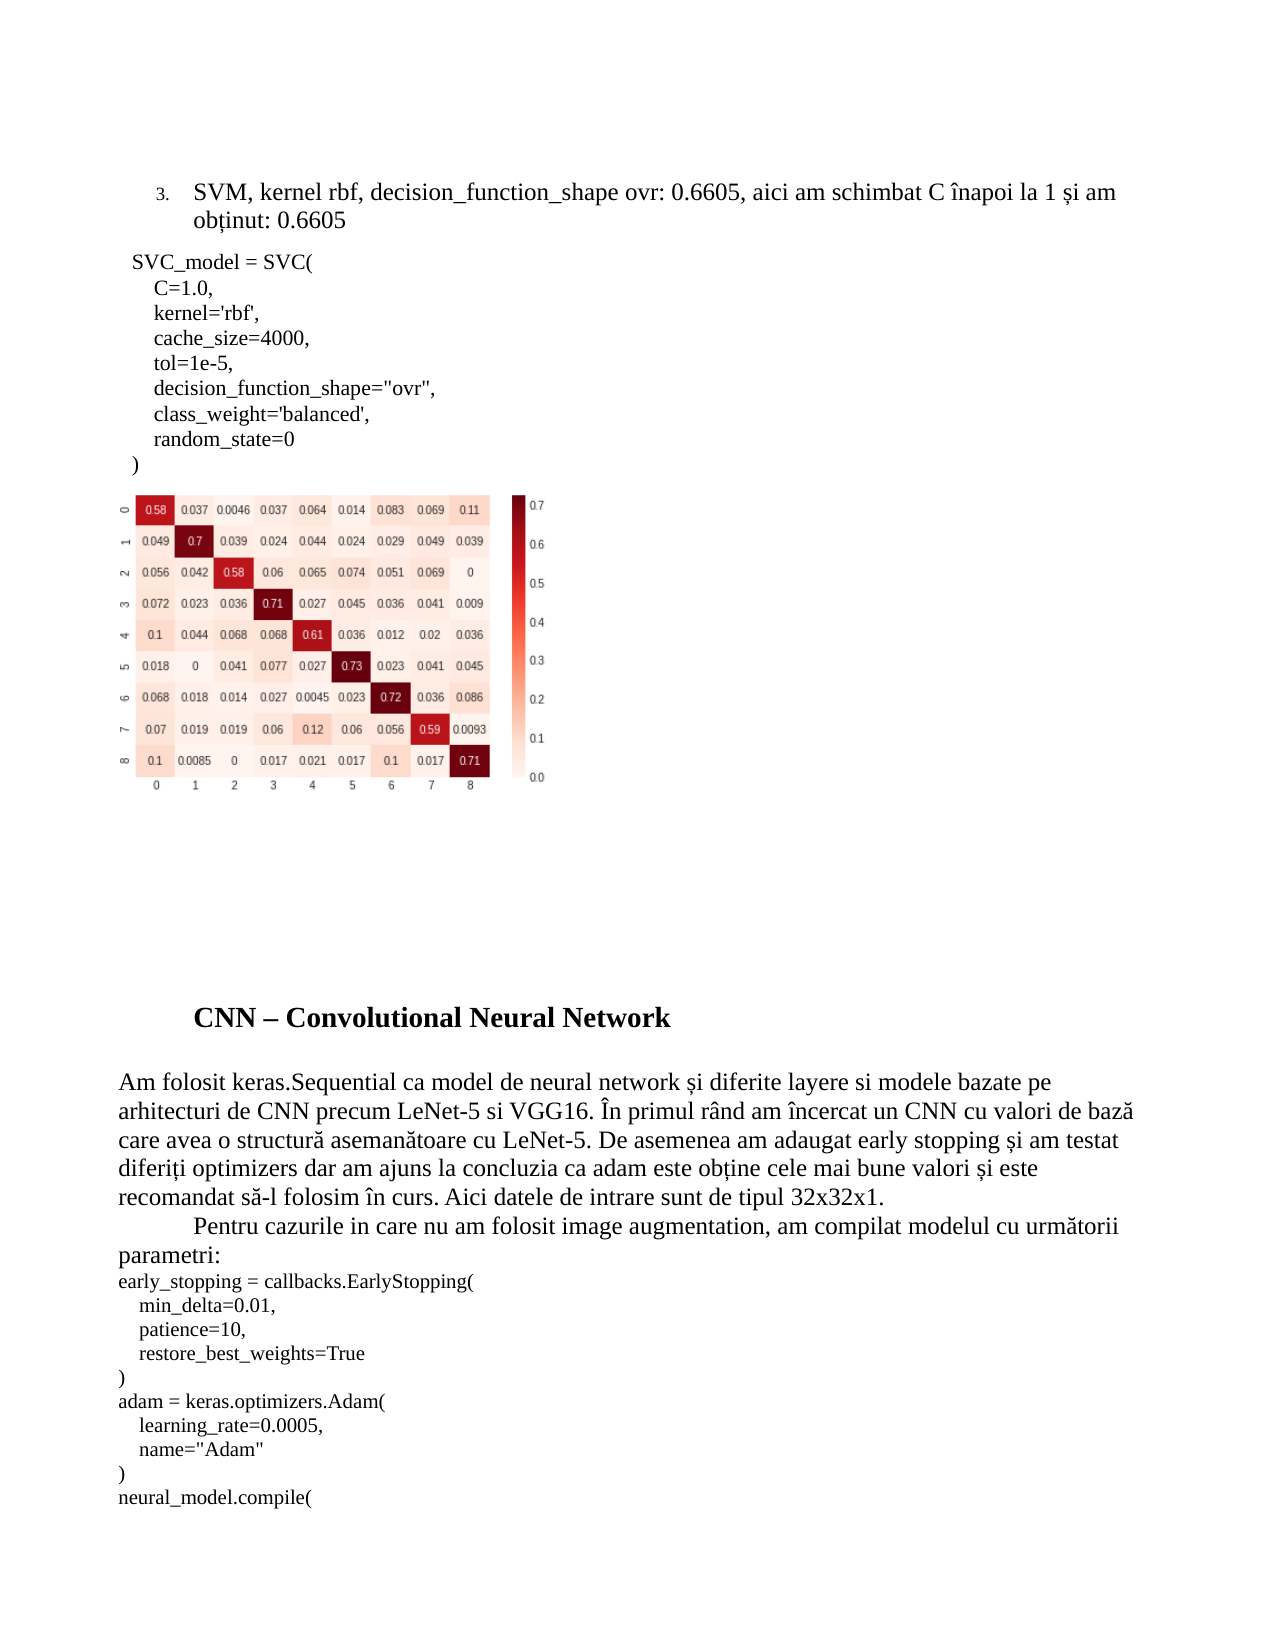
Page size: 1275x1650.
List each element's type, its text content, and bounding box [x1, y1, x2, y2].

text early_stopping = callbacks.EarlyStopping( [118, 1268, 1157, 1293]
text name="Adam" [118, 1437, 1157, 1461]
text patience=10, [118, 1317, 1157, 1341]
text adam = keras.optimizers.Adam( [118, 1389, 1157, 1413]
picture [109, 483, 590, 804]
text Pentru cazurile in care nu am folosit image augmentation, am compilat modelul cu următorii parametri: [118, 1211, 1157, 1268]
text ) [118, 1461, 1157, 1485]
text learning_rate=0.0005, [118, 1413, 1157, 1437]
text min_delta=0.01, [118, 1293, 1157, 1317]
list SVM, kernel rbf, decision_function_shape ovr: 0.6605, aici am schimbat C înapoi la 1 și am obținut: 0.6605 [156, 177, 1157, 658]
text ) [118, 1365, 1157, 1389]
text CNN – Convolutional Neural Network [118, 1000, 1157, 1034]
text Am folosit keras.Sequential ca model de neural network și diferite layere si modele bazate pe arhitecturi de CNN precum LeNet-5 si VGG16. În primul rând am încercat un CNN cu valori de bază care avea o structură asemanătoare cu LeNet-5. De asemenea am adaugat early stopping și am testat diferiți optimizers dar am ajuns la concluzia ca adam este obține cele mai bune valori și este recomandat să-l folosim în curs. Aici datele de intrare sunt de tipul 32x32x1. [118, 1067, 1157, 1211]
text neural_model.compile( [118, 1485, 1157, 1509]
text restore_best_weights=True [118, 1341, 1157, 1365]
